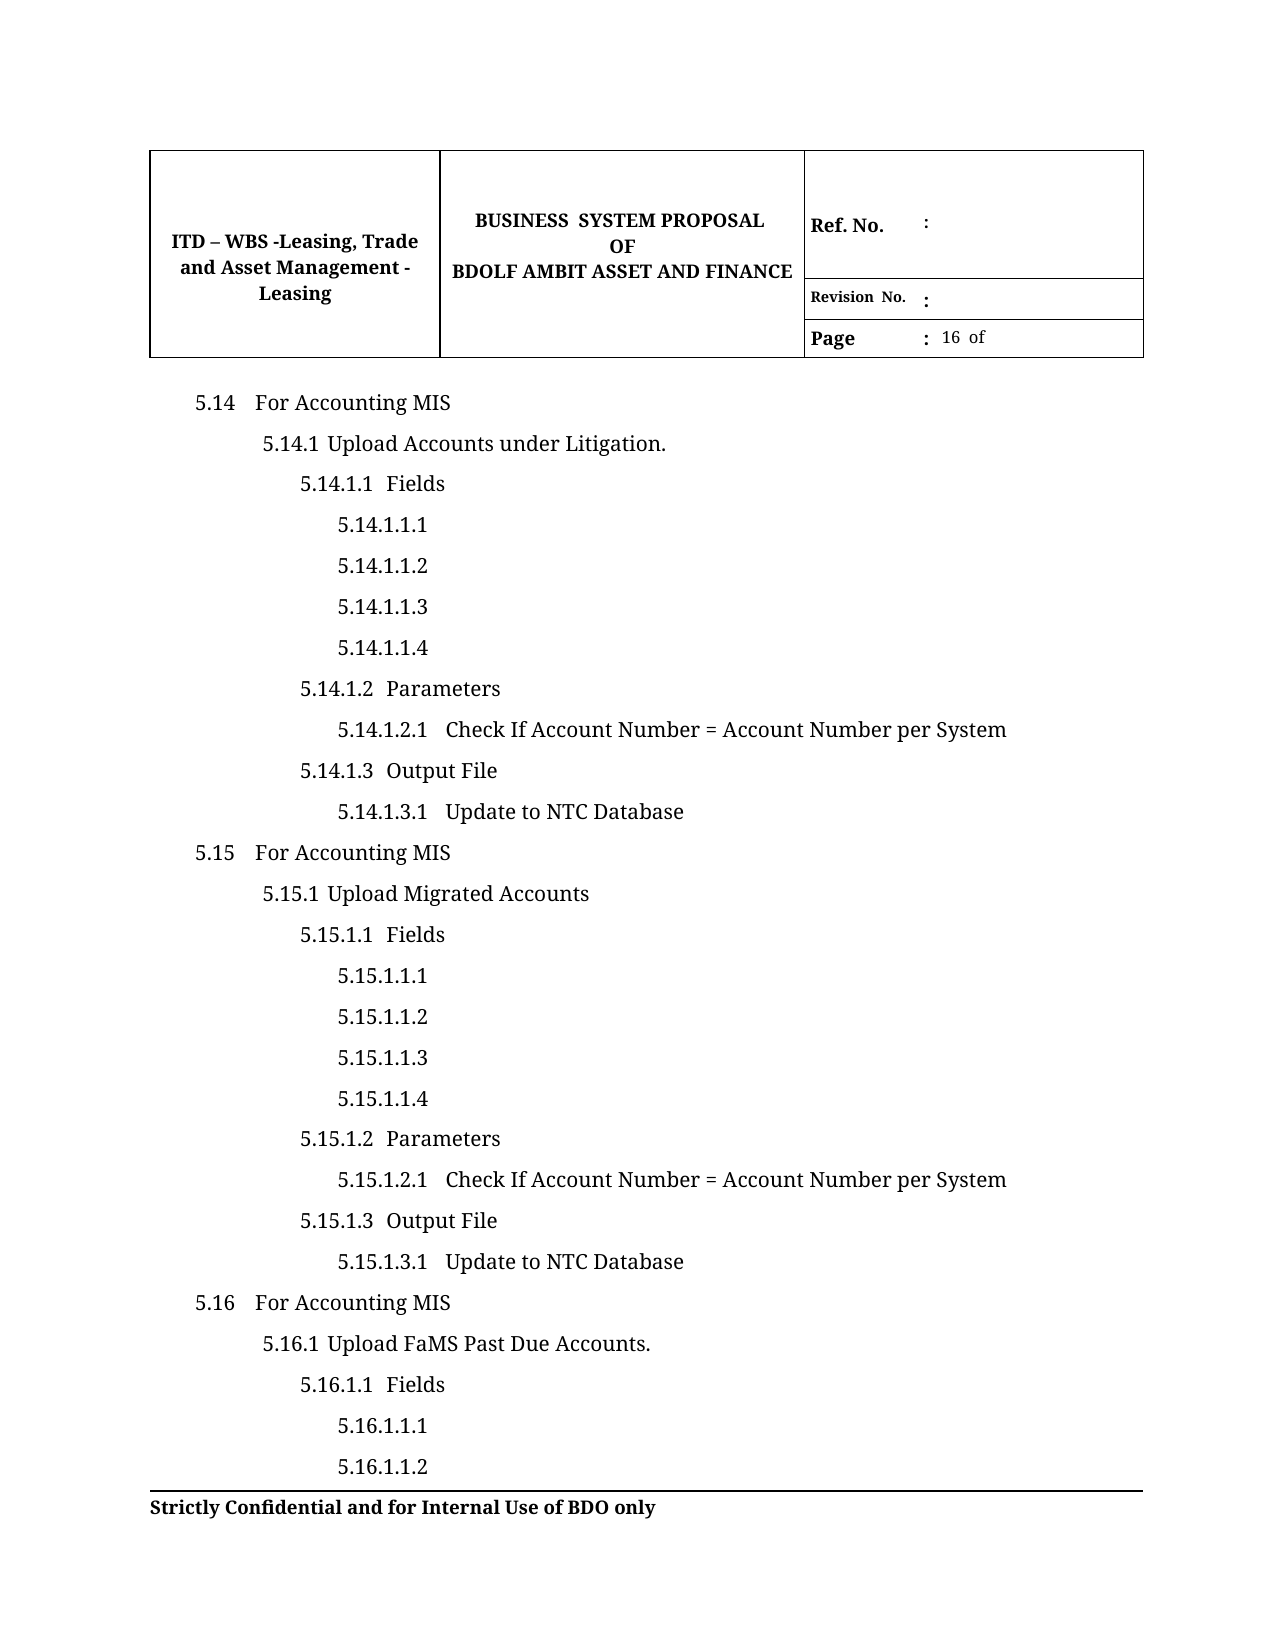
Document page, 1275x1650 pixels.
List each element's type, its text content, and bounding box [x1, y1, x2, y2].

list Check If Account Number = Account Number per System [337, 715, 1143, 744]
list Fields [300, 920, 1143, 948]
list Upload FaMS Past Due Accounts. [262, 1329, 1143, 1358]
list Parameters [300, 1124, 1143, 1153]
list Update to NTC Database [337, 797, 1143, 826]
list Output File [300, 756, 1143, 784]
list Fields [300, 469, 1143, 498]
list Update to NTC Database [337, 1247, 1143, 1276]
list Check If Account Number = Account Number per System [337, 1166, 1143, 1194]
list Fields [300, 1370, 1143, 1399]
list For Accounting MIS [195, 1288, 1143, 1317]
list For Accounting MIS [195, 388, 1143, 416]
list Upload Migrated Accounts [262, 879, 1143, 907]
list For Accounting MIS [195, 838, 1143, 866]
list Output File [300, 1206, 1143, 1235]
list Parameters [300, 674, 1143, 703]
list Upload Accounts under Litigation. [262, 429, 1143, 457]
